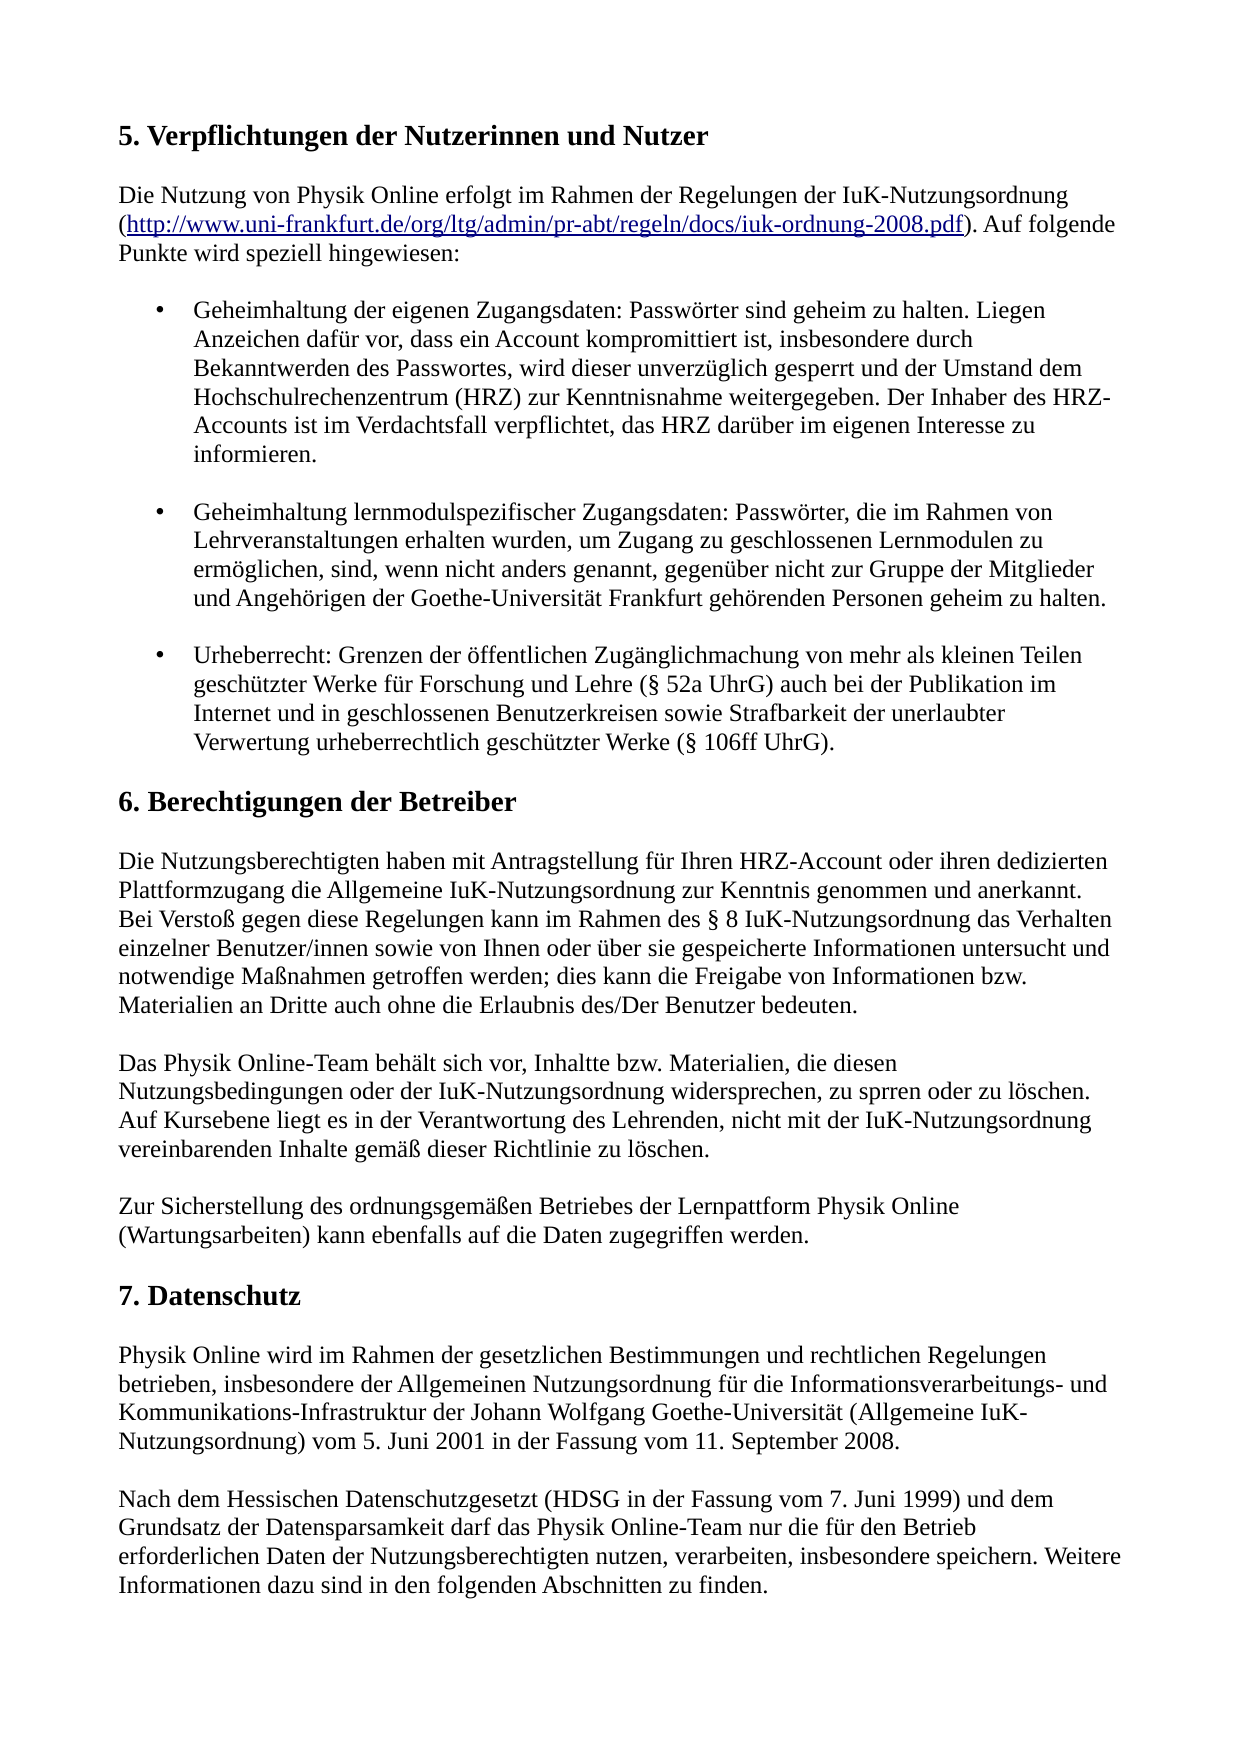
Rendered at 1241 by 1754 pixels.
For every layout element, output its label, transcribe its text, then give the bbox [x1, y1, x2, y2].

list Geheimhaltung der eigenen Zugangsdaten: Passwörter sind geheim zu halten. Liegen Anzeichen dafür vor, dass ein Account kompromittiert ist, insbesondere durch Bekanntwerden des Passwortes, wird dieser unverzüglich gesperrt und der Umstand dem Hochschulrechenzentrum (HRZ) zur Kenntnisnahme weitergegeben. Der Inhaber des HRZ-Accounts ist im Verdachtsfall verpflichtet, das HRZ darüber im eigenen Interesse zu informieren. [156, 295, 1122, 497]
text Zur Sicherstellung des ordnungsgemäßen Betriebes der Lernpattform Physik Online (Wartungsarbeiten) kann ebenfalls auf die Daten zugegriffen werden. [118, 1163, 1122, 1249]
text Die Nutzung von Physik Online erfolgt im Rahmen der Regelungen der IuK-Nutzungsordnung (http://www.uni-frankfurt.de/org/ltg/admin/pr-abt/regeln/docs/iuk-ordnung-2008.pdf). Auf folgende Punkte wird speziell hingewiesen: [118, 180, 1122, 267]
list Geheimhaltung lernmodulspezifischer Zugangsdaten: Passwörter, die im Rahmen von Lehrveranstaltungen erhalten wurden, um Zugang zu geschlossenen Lernmodulen zu ermöglichen, sind, wenn nicht anders genannt, gegenüber nicht zur Gruppe der Mitglieder und Angehörigen der Goethe-Universität Frankfurt gehörenden Personen geheim zu halten. [156, 497, 1122, 640]
text 7. Datenschutz [118, 1278, 1122, 1311]
text 5. Verpflichtungen der Nutzerinnen und Nutzer [118, 118, 1122, 152]
text Nach dem Hessischen Datenschutzgesetzt (HDSG in der Fassung vom 7. Juni 1999) und dem Grundsatz der Datensparsamkeit darf das Physik Online-Team nur die für den Betrieb erforderlichen Daten der Nutzungsberechtigten nutzen, verarbeiten, insbesondere speichern. Weitere Informationen dazu sind in den folgenden Abschnitten zu finden. [118, 1484, 1122, 1599]
list Urheberrecht: Grenzen der öffentlichen Zugänglichmachung von mehr als kleinen Teilen geschützter Werke für Forschung und Lehre (§ 52a UhrG) auch bei der Publikation im Internet und in geschlossenen Benutzerkreisen sowie Strafbarkeit der unerlaubter Verwertung urheberrechtlich geschützter Werke (§ 106ff UhrG). [156, 640, 1122, 755]
text 6. Berechtigungen der Betreiber [118, 784, 1122, 818]
text Die Nutzungsberechtigten haben mit Antragstellung für Ihren HRZ-Account oder ihren dedizierten Plattformzugang die Allgemeine IuK-Nutzungsordnung zur Kenntnis genommen und anerkannt. Bei Verstoß gegen diese Regelungen kann im Rahmen des § 8 IuK-Nutzungsordnung das Verhalten einzelner Benutzer/innen sowie von Ihnen oder über sie gespeicherte Informationen untersucht und notwendige Maßnahmen getroffen werden; dies kann die Freigabe von Informationen bzw. Materialien an Dritte auch ohne die Erlaubnis des/Der Benutzer bedeuten. [118, 846, 1122, 1048]
text Das Physik Online-Team behält sich vor, Inhaltte bzw. Materialien, die diesen Nutzungsbedingungen oder der IuK-Nutzungsordnung widersprechen, zu sprren oder zu löschen. Auf Kursebene liegt es in der Verantwortung des Lehrenden, nicht mit der IuK-Nutzungsordnung vereinbarenden Inhalte gemäß dieser Richtlinie zu löschen. [118, 1048, 1122, 1163]
text Physik Online wird im Rahmen der gesetzlichen Bestimmungen und rechtlichen Regelungen betrieben, insbesondere der Allgemeinen Nutzungsordnung für die Informationsverarbeitungs- und Kommunikations-Infrastruktur der Johann Wolfgang Goethe-Universität (Allgemeine IuK-Nutzungsordnung) vom 5. Juni 2001 in der Fassung vom 11. September 2008. [118, 1340, 1122, 1455]
